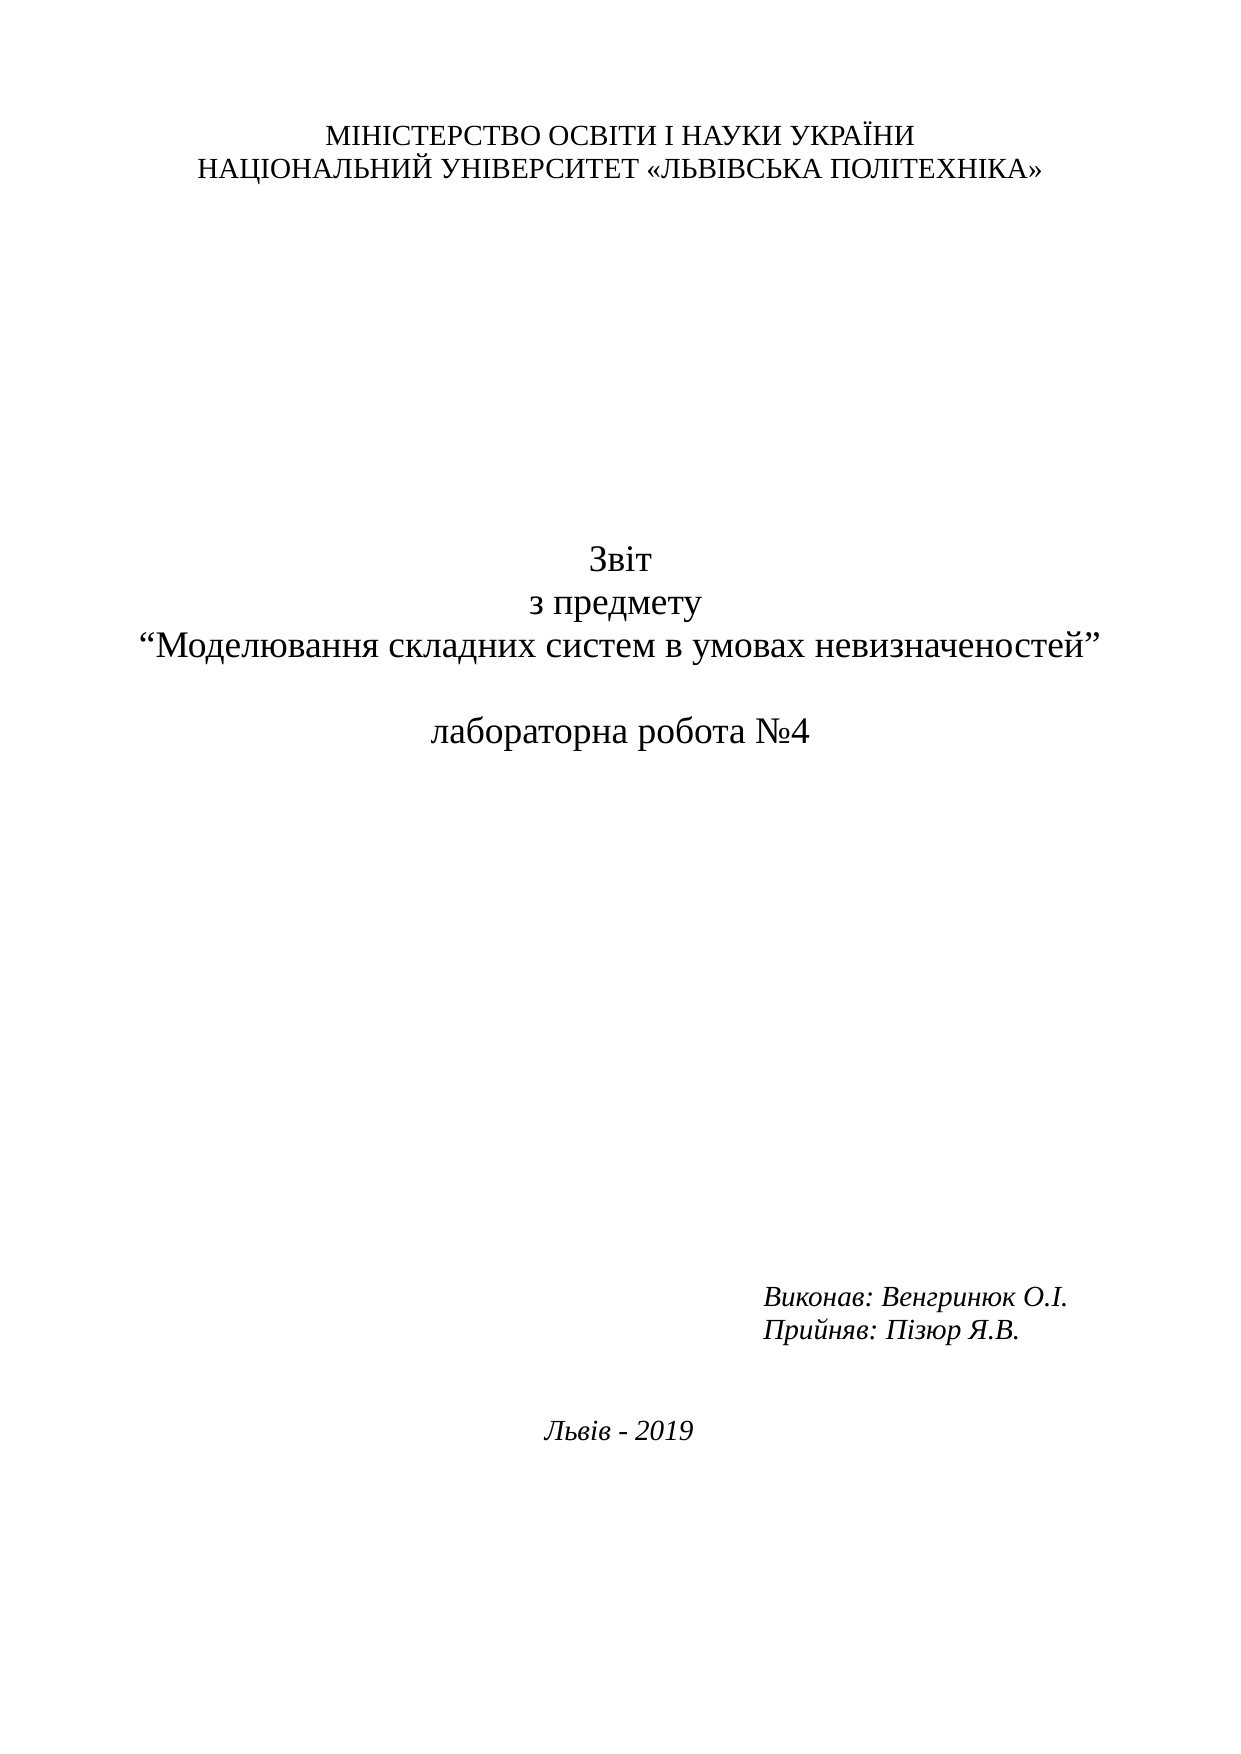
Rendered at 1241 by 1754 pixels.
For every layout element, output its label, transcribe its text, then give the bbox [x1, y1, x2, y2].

text НАЦІОНАЛЬНИЙ УНІВЕРСИТЕТ «ЛЬВІВСЬКА ПОЛІТЕХНІКА» [118, 152, 1122, 185]
text з предмету [118, 579, 1122, 623]
text Прийняв: Пізюр Я.В. [763, 1312, 1122, 1346]
text Звіт [118, 536, 1122, 579]
text “Моделювання складних систем в умовах невизначеностей” [118, 623, 1122, 666]
text Виконав: Венгринюк О.І. [763, 1279, 1122, 1312]
text Львів - 2019 [118, 1413, 1122, 1447]
text лабораторна робота №4 [118, 709, 1122, 752]
text МІНІСТЕРСТВО ОСВІТИ І НАУКИ УКРАЇНИ [118, 118, 1122, 152]
